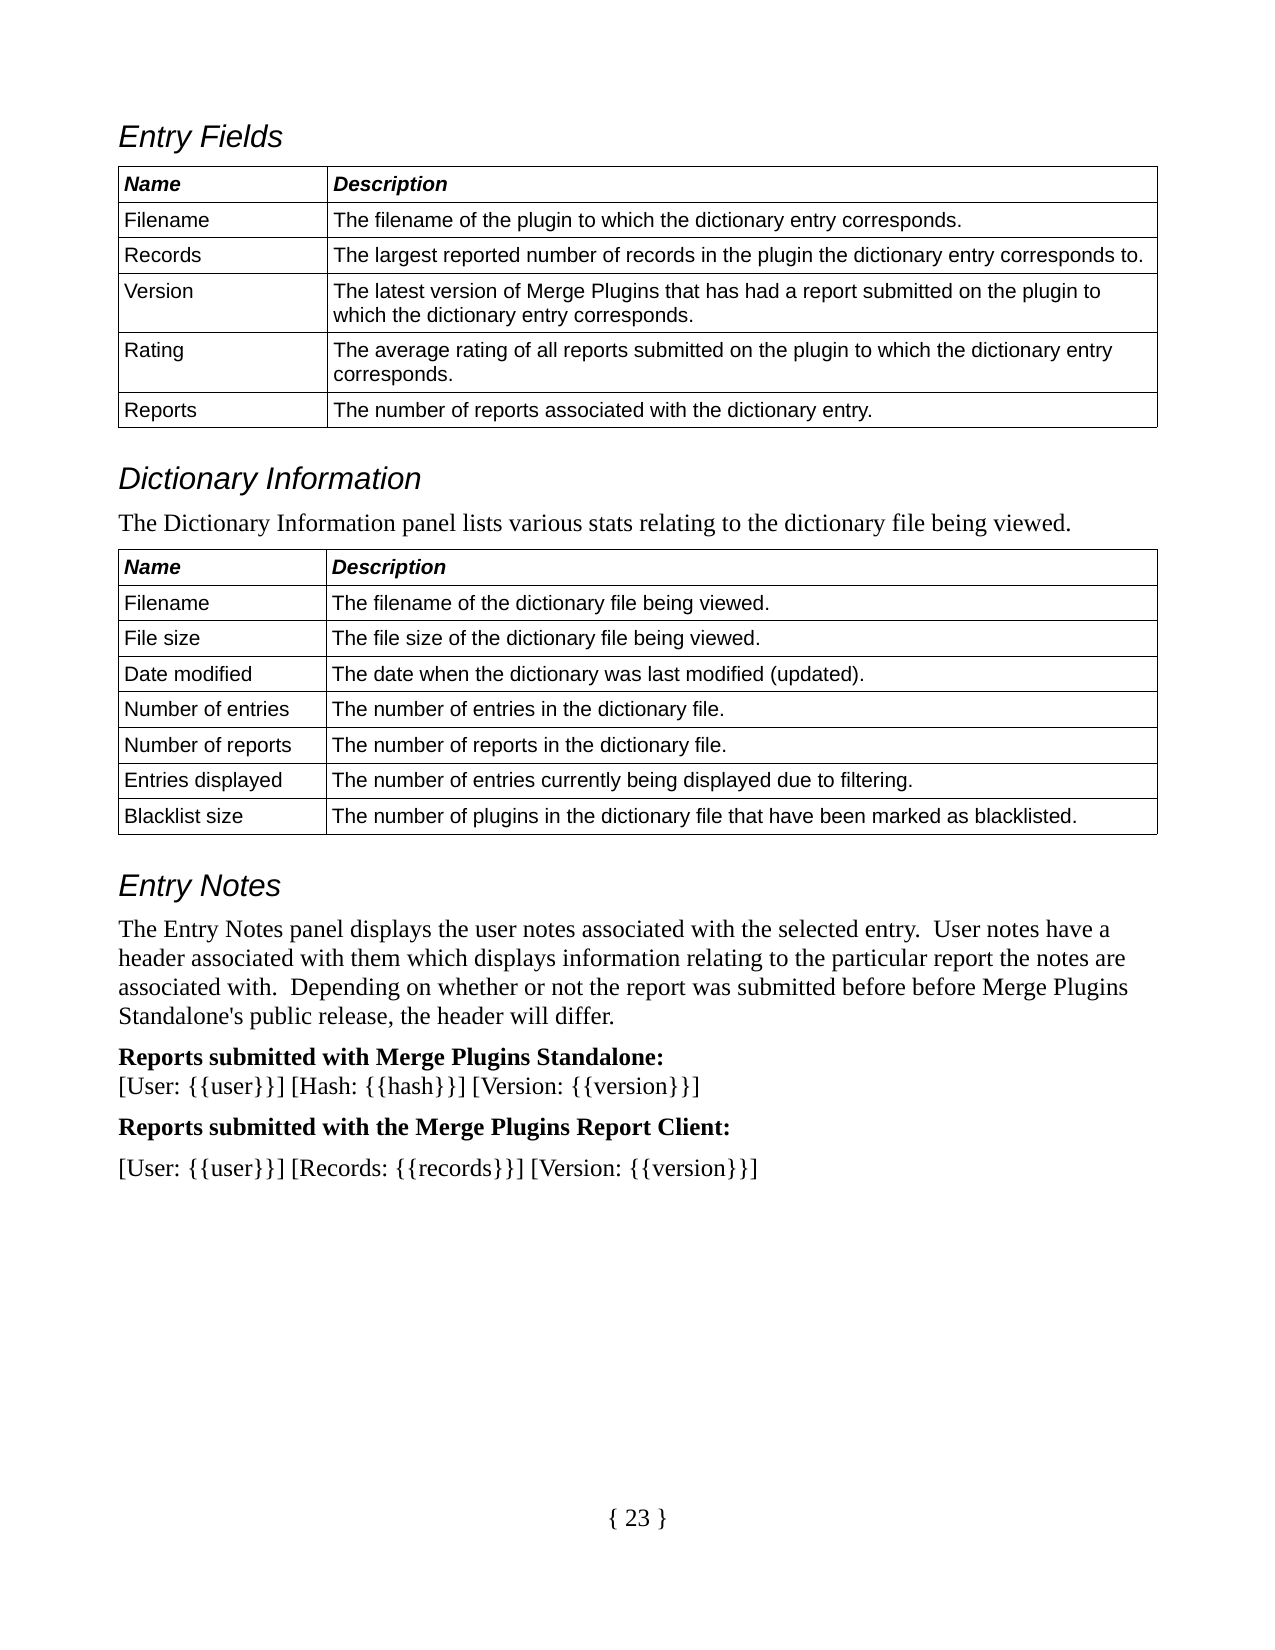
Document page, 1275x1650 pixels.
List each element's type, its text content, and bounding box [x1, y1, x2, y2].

text The Entry Notes panel displays the user notes associated with the selected entry. User notes have a header associated with them which displays information relating to the particular report the notes are associated with. Depending on whether or not the report was submitted before before Merge Plugins Standalone's public release, the header will differ. [118, 914, 1157, 1029]
table_cell Records [119, 238, 327, 273]
table_cell The filename of the dictionary file being viewed. [327, 586, 1157, 620]
table_cell The latest version of Merge Plugins that has had a report submitted on the plugin to which the dictionary entry corresponds. [328, 274, 1157, 332]
table_header Name [119, 167, 327, 202]
text [User: {{user}}] [Records: {{records}}] [Version: {{version}}] [118, 1153, 1157, 1182]
table_cell The average rating of all reports submitted on the plugin to which the dictionary entry corresponds. [328, 333, 1157, 392]
table_cell Date modified [119, 657, 326, 691]
table_cell Entries displayed [119, 764, 326, 798]
table_cell Rating [119, 333, 327, 392]
table_cell Reports [119, 393, 327, 427]
table_cell Number of entries [119, 692, 326, 727]
table_cell The date when the dictionary was last modified (updated). [327, 657, 1157, 691]
table_cell The number of entries currently being displayed due to filtering. [327, 764, 1157, 798]
table_cell The number of reports associated with the dictionary entry. [328, 393, 1157, 427]
table_header Description [327, 550, 1157, 585]
table_cell The file size of the dictionary file being viewed. [327, 621, 1157, 656]
table_cell The filename of the plugin to which the dictionary entry corresponds. [328, 203, 1157, 237]
subtitle Dictionary Information [118, 460, 1157, 496]
text Reports submitted with the Merge Plugins Report Client: [118, 1112, 1157, 1141]
subtitle Entry Notes [118, 867, 1157, 903]
table_cell Version [119, 274, 327, 332]
table_cell Number of reports [119, 728, 326, 762]
table_cell Filename [119, 586, 326, 620]
table_header Description [328, 167, 1157, 202]
table_cell Filename [119, 203, 327, 237]
table_cell The number of entries in the dictionary file. [327, 692, 1157, 727]
subtitle Entry Fields [118, 118, 1157, 154]
text The Dictionary Information panel lists various stats relating to the dictionary file being viewed. [118, 508, 1157, 537]
table_header Name [119, 550, 326, 585]
table_cell Blacklist size [119, 799, 326, 833]
table_cell The number of reports in the dictionary file. [327, 728, 1157, 762]
text Reports submitted with Merge Plugins Standalone: [User: {{user}}] [Hash: {{hash}}] [Version: {{version}}] [118, 1042, 1157, 1099]
table_cell File size [119, 621, 326, 656]
table_cell The number of plugins in the dictionary file that have been marked as blacklisted. [327, 799, 1157, 833]
table_cell The largest reported number of records in the plugin the dictionary entry corresponds to. [328, 238, 1157, 273]
